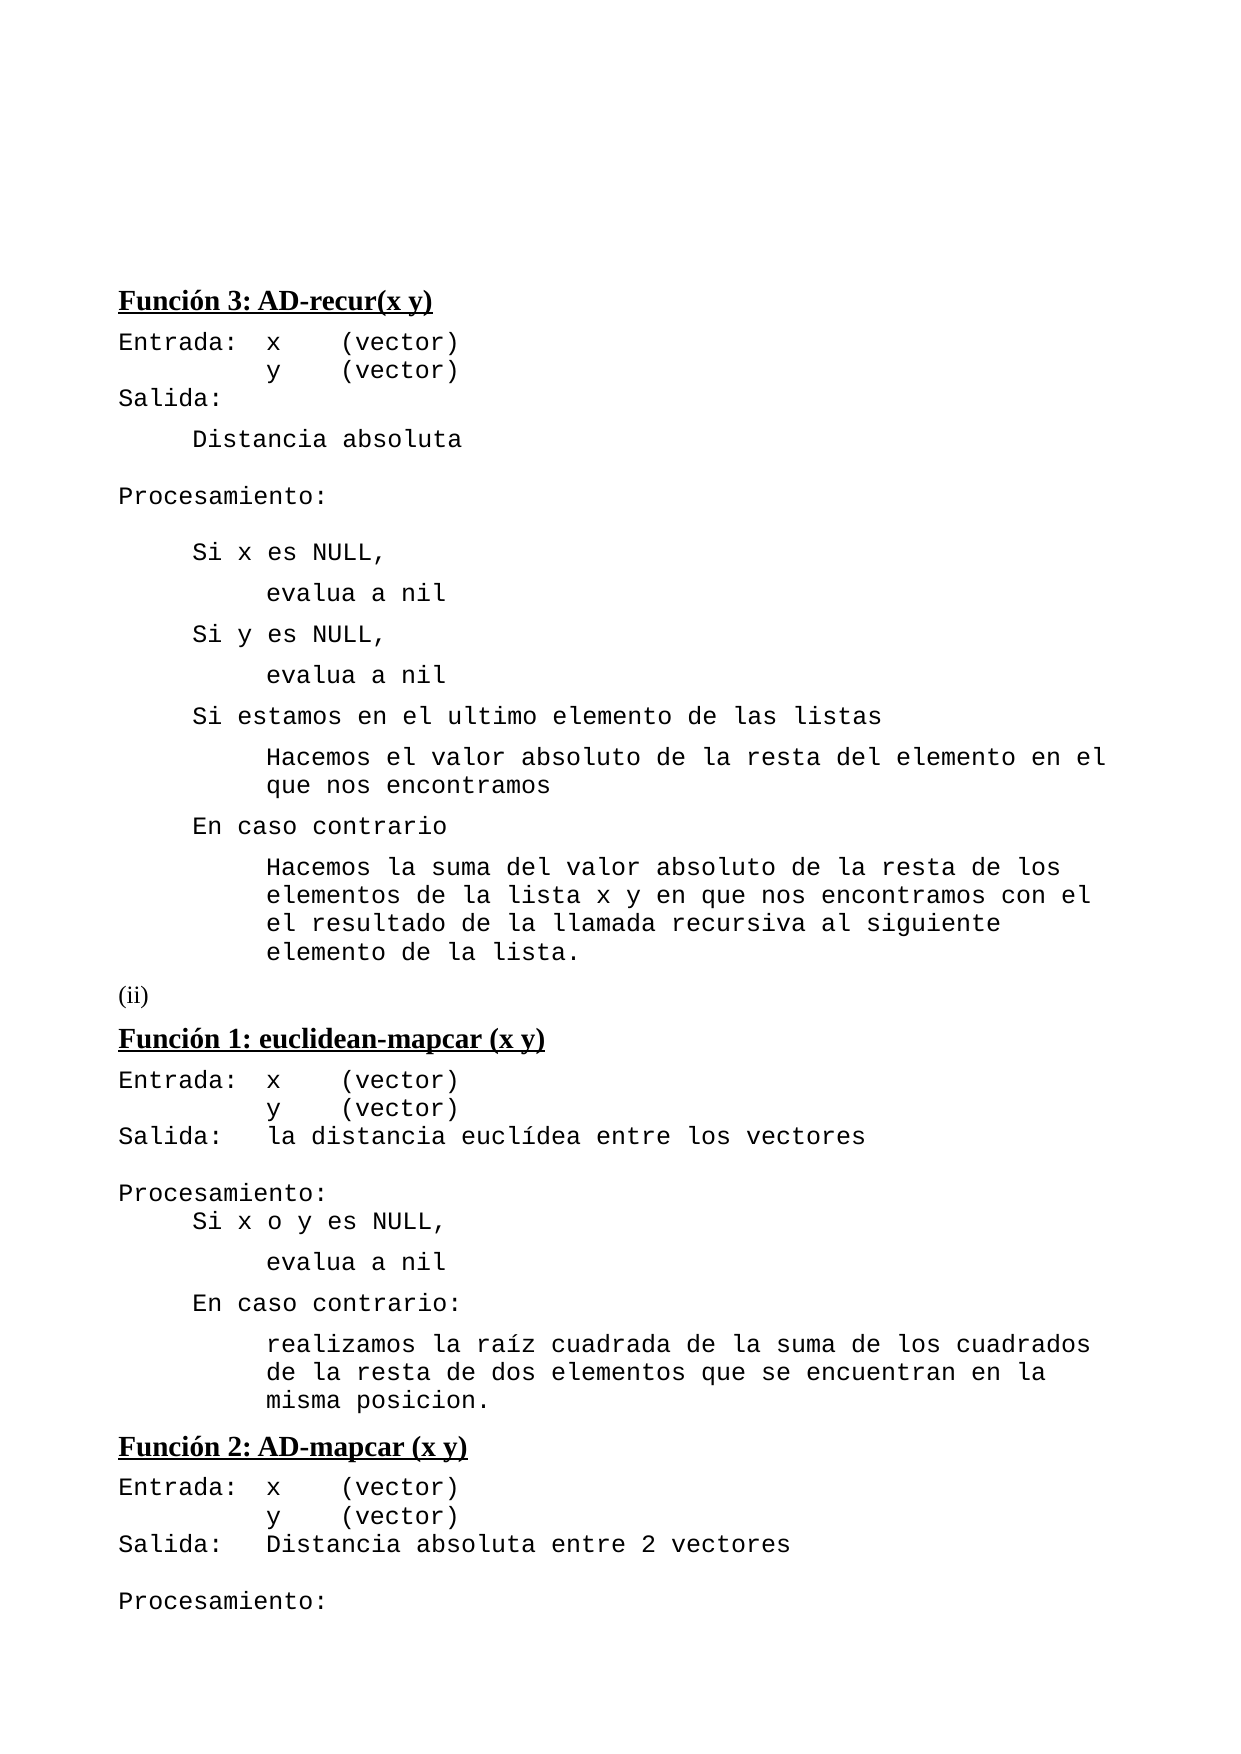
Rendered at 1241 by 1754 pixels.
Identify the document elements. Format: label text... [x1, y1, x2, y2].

text evalua a nil [118, 581, 1122, 609]
text realizamos la raíz cuadrada de la suma de los cuadrados de la resta de dos elementos que se encuentran en la misma posicion. [118, 1331, 1122, 1416]
text Si estamos en el ultimo elemento de las listas [118, 703, 1122, 732]
text evalua a nil [118, 1250, 1122, 1278]
text Entrada: x (vector) y (vector) Salida: la distancia euclídea entre los vectores Procesamiento: Si x o y es NULL, [118, 1067, 1122, 1237]
text Hacemos la suma del valor absoluto de la resta de los elementos de la lista x y en que nos encontramos con el el resultado de la llamada recursiva al siguiente elemento de la lista. [118, 854, 1122, 967]
text Función 2: AD-mapcar (x y) [118, 1429, 1122, 1462]
text evalua a nil [118, 662, 1122, 691]
text Distancia absoluta Procesamiento: Si x es NULL, [118, 427, 1122, 568]
text Función 3: AD-recur(x y) [118, 283, 1122, 317]
text En caso contrario: [118, 1291, 1122, 1319]
text Entrada: x (vector) y (vector) Salida: [118, 329, 1122, 414]
text En caso contrario [118, 813, 1122, 842]
text (ii) [118, 980, 1122, 1009]
text Hacemos el valor absoluto de la resta del elemento en el que nos encontramos [118, 744, 1122, 801]
text Si y es NULL, [118, 622, 1122, 650]
text Entrada: x (vector) y (vector) Salida: Distancia absoluta entre 2 vectores Procesamiento: [118, 1475, 1122, 1617]
text Función 1: euclidean-mapcar (x y) [118, 1021, 1122, 1055]
